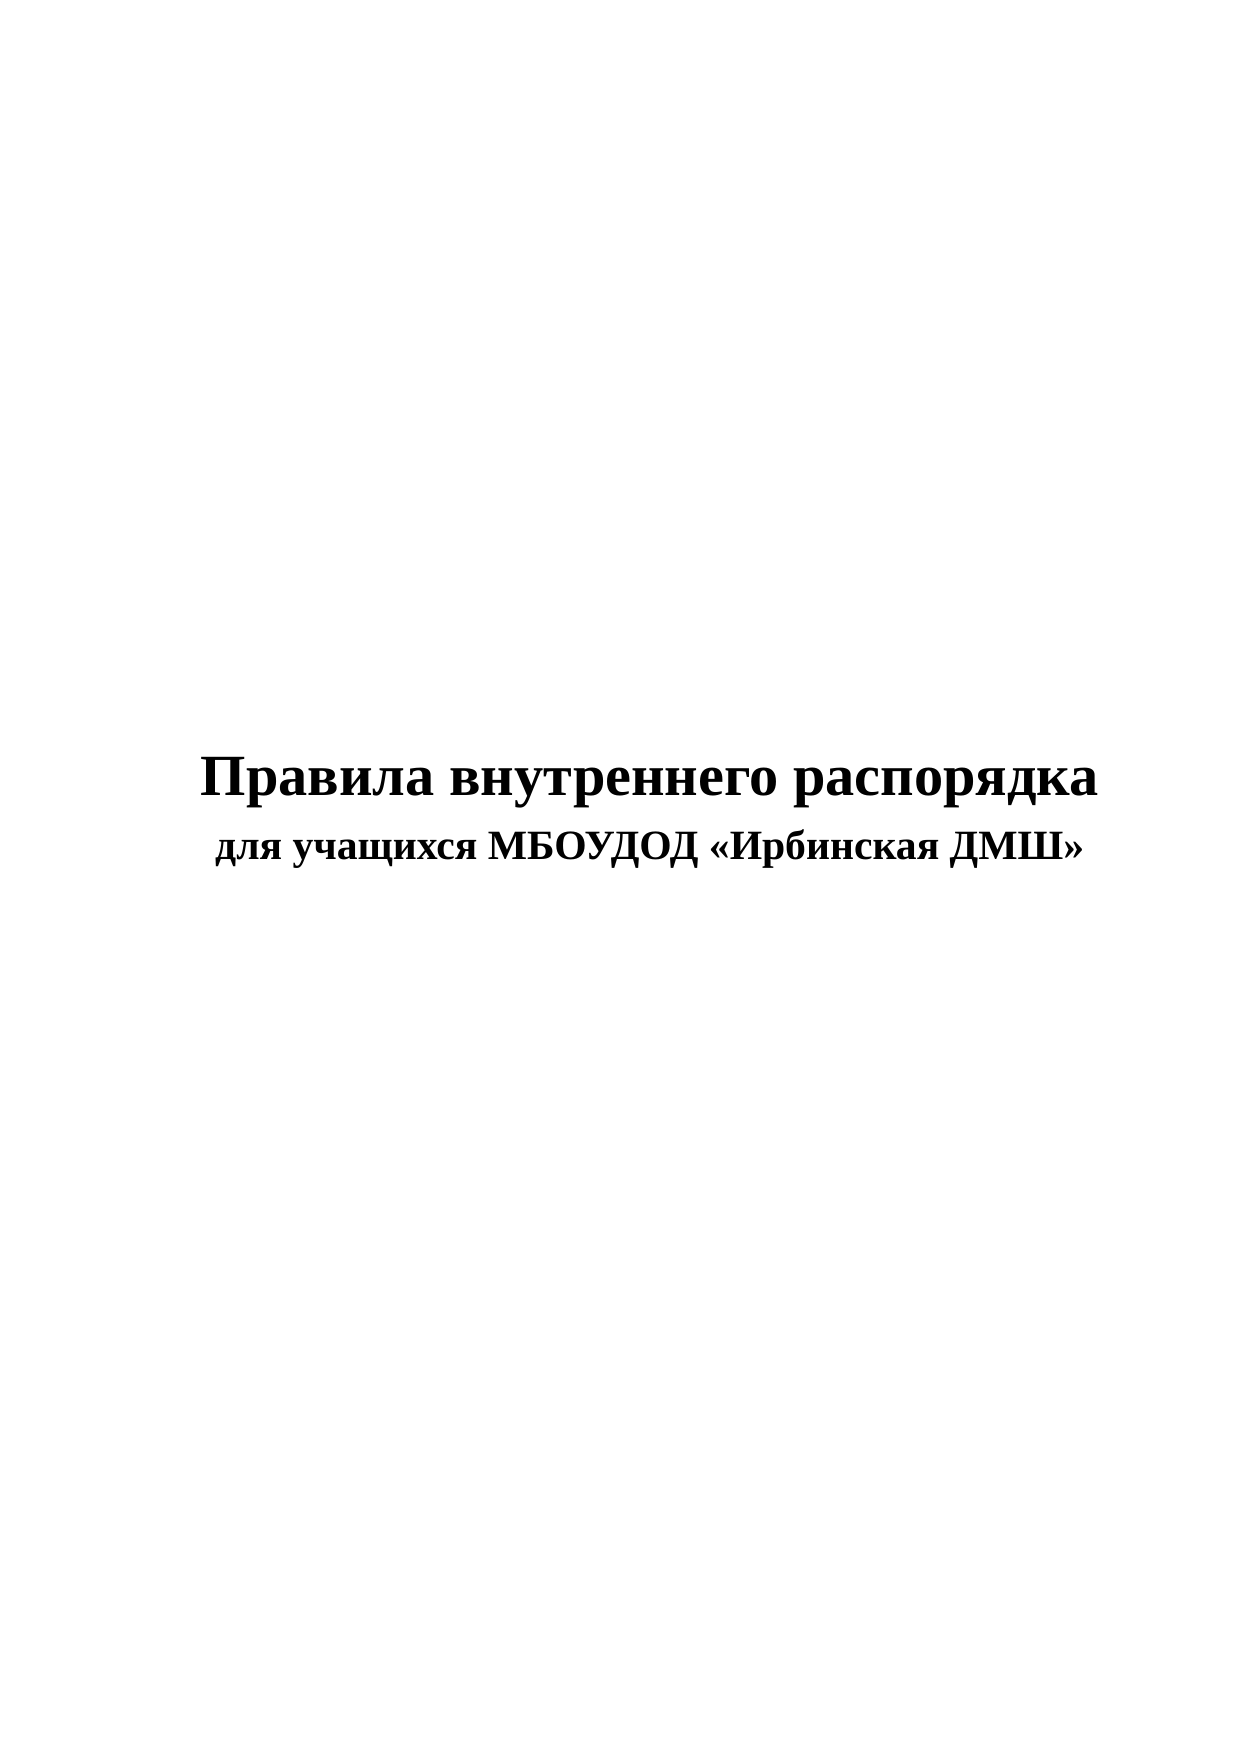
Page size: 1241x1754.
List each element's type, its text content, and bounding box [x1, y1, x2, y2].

text для учащихся МБОУДОД «Ирбинская ДМШ» [118, 821, 1181, 868]
subtitle Правила внутреннего распорядка [118, 741, 1181, 808]
